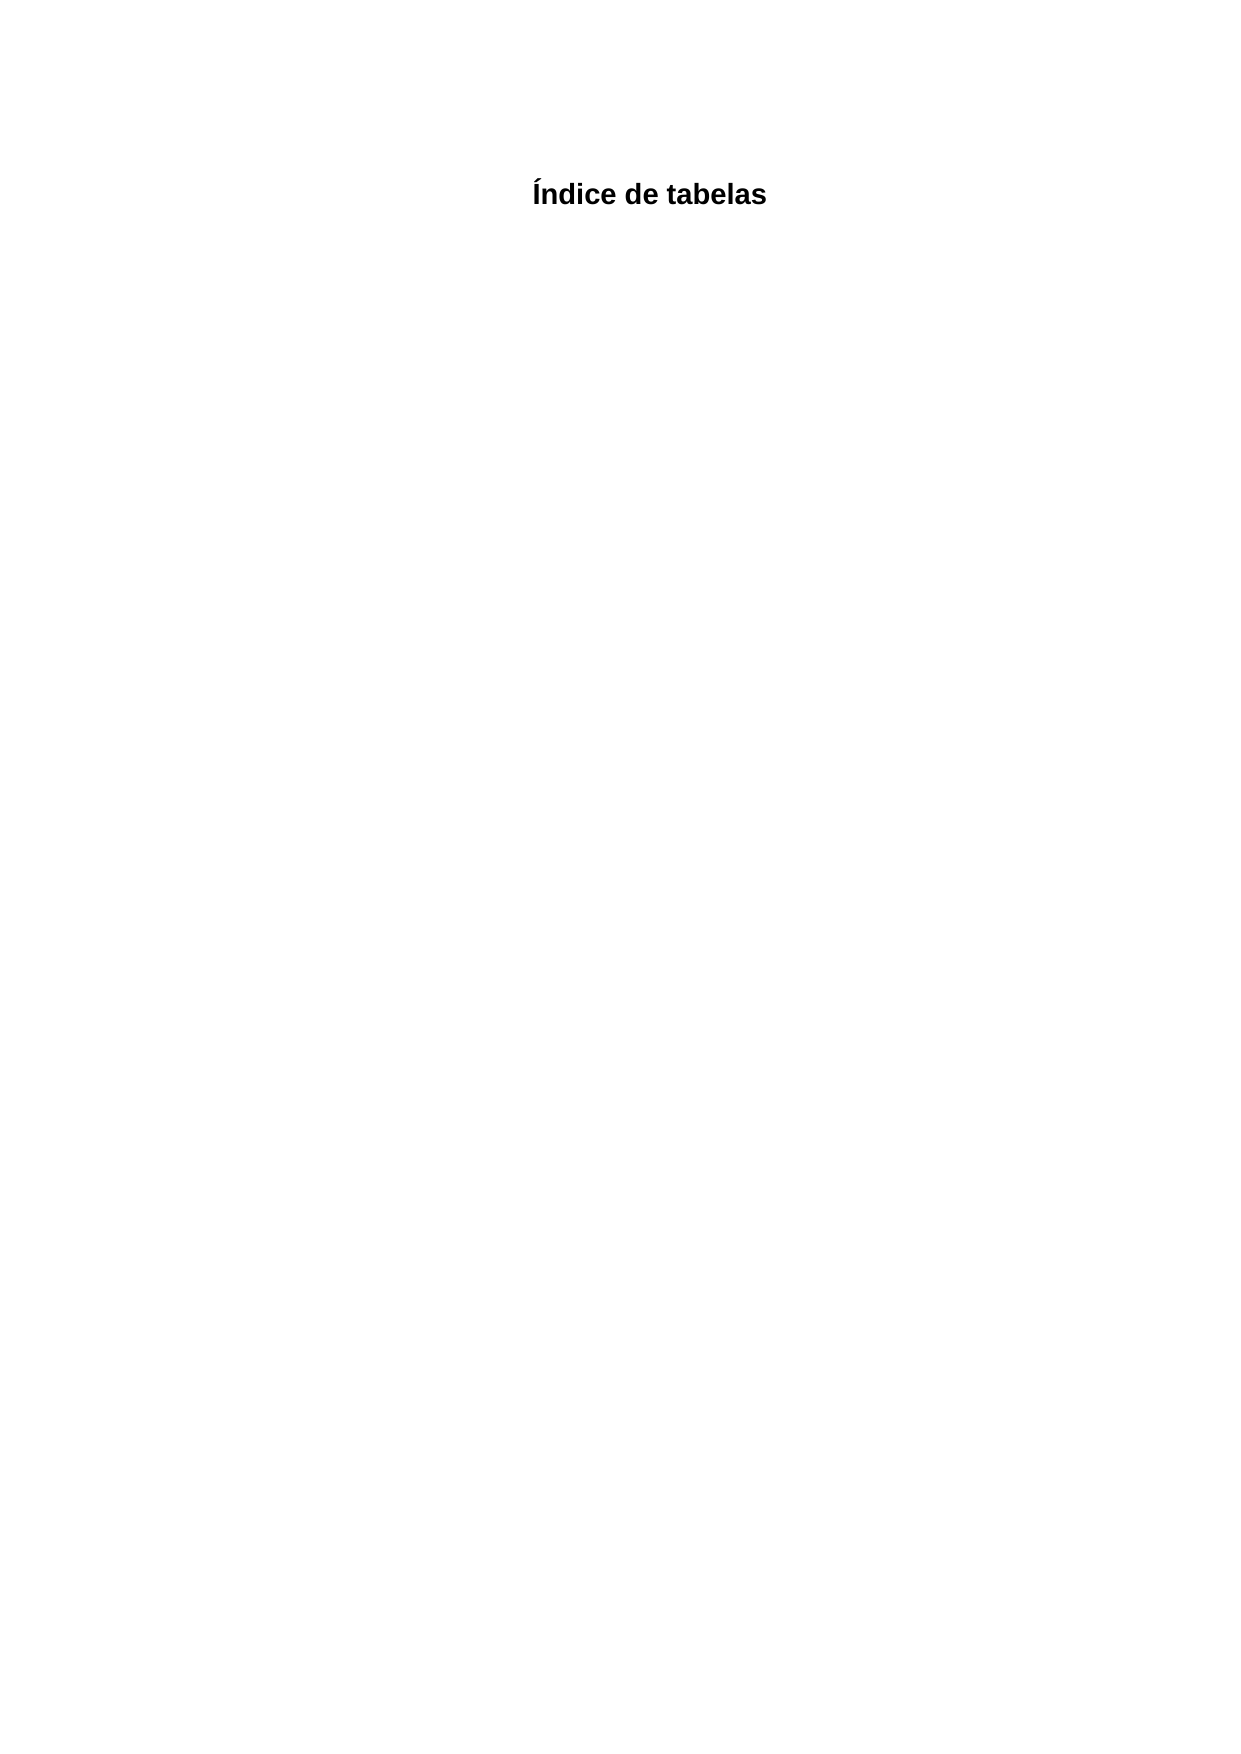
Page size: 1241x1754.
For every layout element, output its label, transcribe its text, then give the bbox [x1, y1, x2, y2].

text Índice de tabelas [177, 177, 1122, 211]
